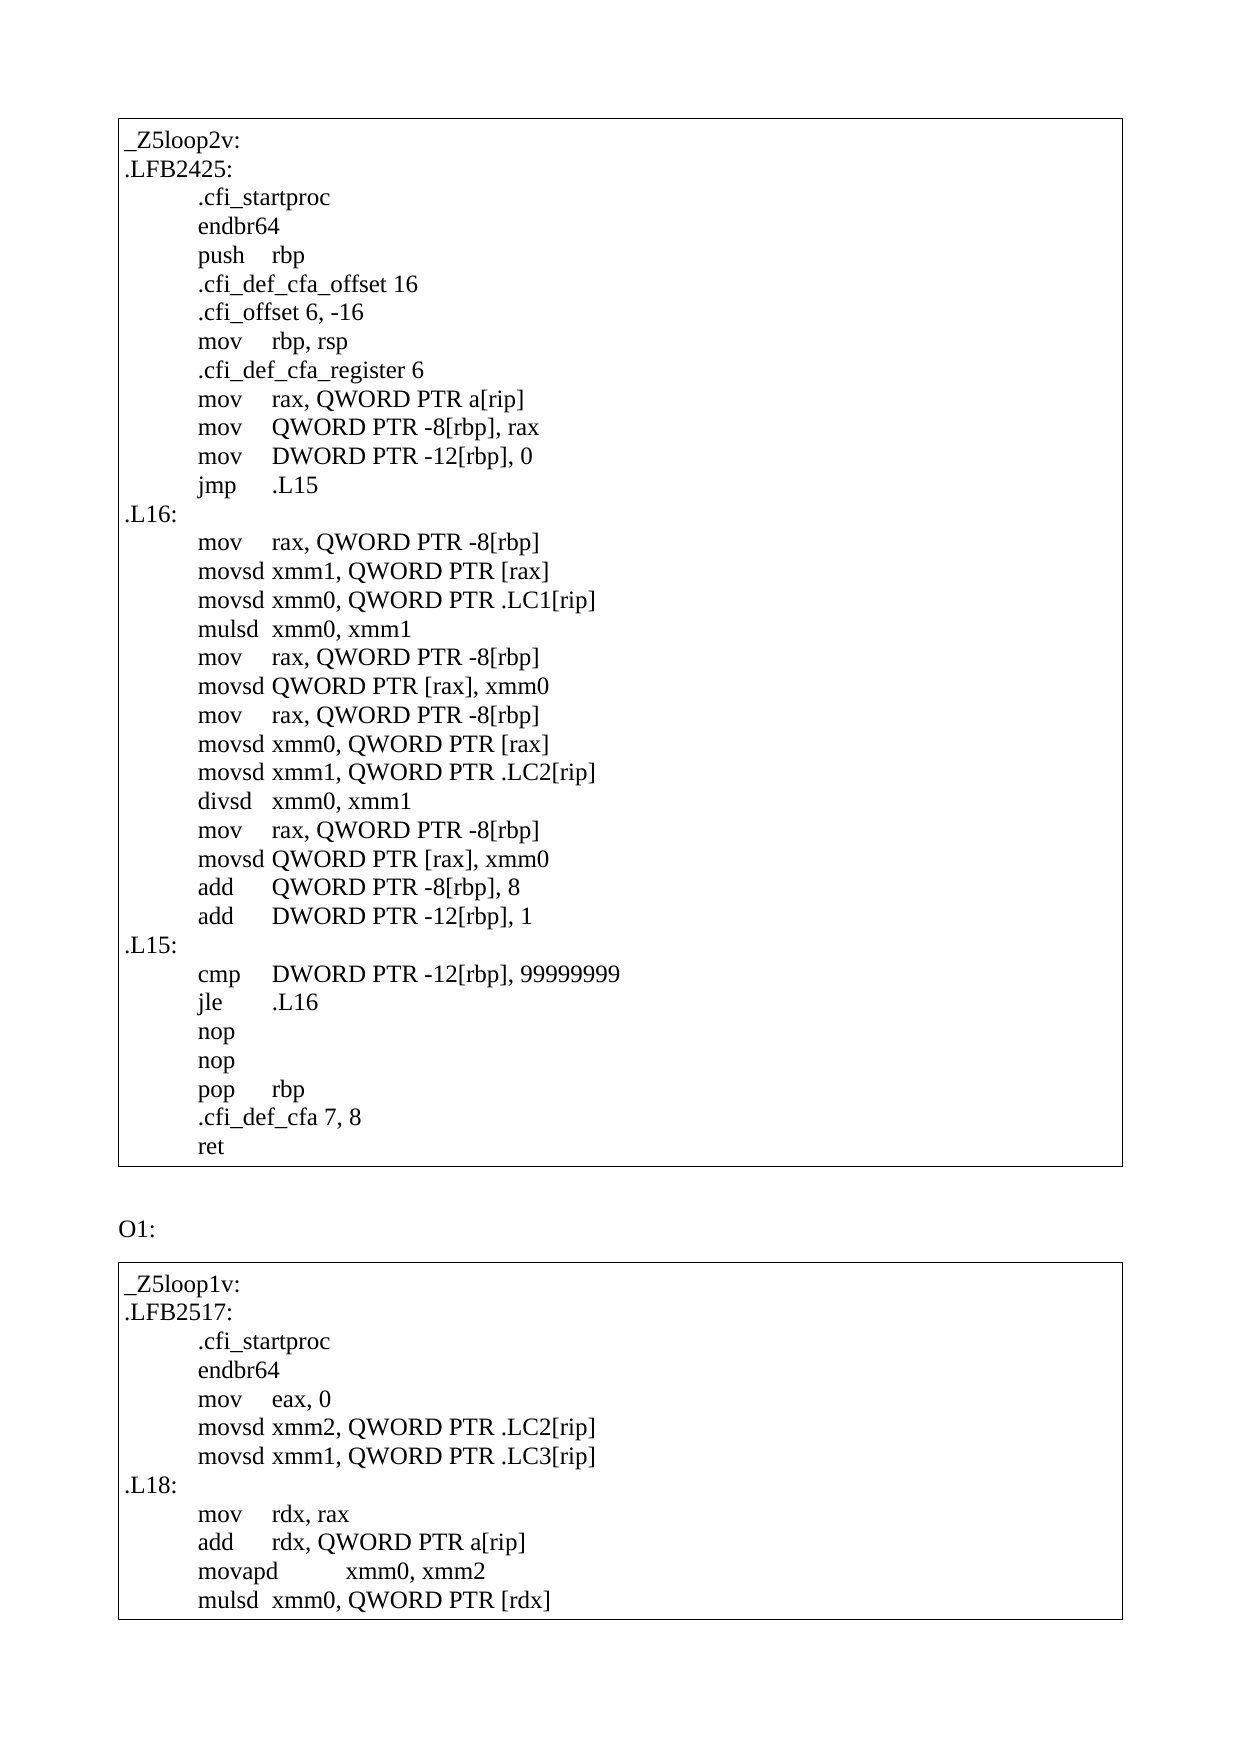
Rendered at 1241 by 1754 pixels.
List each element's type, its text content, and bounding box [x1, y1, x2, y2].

table_cell _Z5loop2v: .LFB2425: .cfi_startproc endbr64 push rbp .cfi_def_cfa_offset 16 .cfi_offset 6, -16 mov rbp, rsp .cfi_def_cfa_register 6 mov rax, QWORD PTR a[rip] mov QWORD PTR -8[rbp], rax mov DWORD PTR -12[rbp], 0 jmp .L15 .L16: mov rax, QWORD PTR -8[rbp] movsd xmm1, QWORD PTR [rax] movsd xmm0, QWORD PTR .LC1[rip] mulsd xmm0, xmm1 mov rax, QWORD PTR -8[rbp] movsd QWORD PTR [rax], xmm0 mov rax, QWORD PTR -8[rbp] movsd xmm0, QWORD PTR [rax] movsd xmm1, QWORD PTR .LC2[rip] divsd xmm0, xmm1 mov rax, QWORD PTR -8[rbp] movsd QWORD PTR [rax], xmm0 add QWORD PTR -8[rbp], 8 add DWORD PTR -12[rbp], 1 .L15: cmp DWORD PTR -12[rbp], 99999999 jle .L16 nop nop pop rbp .cfi_def_cfa 7, 8 ret [119, 119, 1122, 1166]
table_header _Z5loop1v: .LFB2517: .cfi_startproc endbr64 mov eax, 0 movsd xmm2, QWORD PTR .LC2[rip] movsd xmm1, QWORD PTR .LC3[rip] .L18: mov rdx, rax add rdx, QWORD PTR a[rip] movapd xmm0, xmm2 mulsd xmm0, QWORD PTR [rdx] [119, 1263, 1122, 1619]
text O1: [118, 1214, 1122, 1243]
